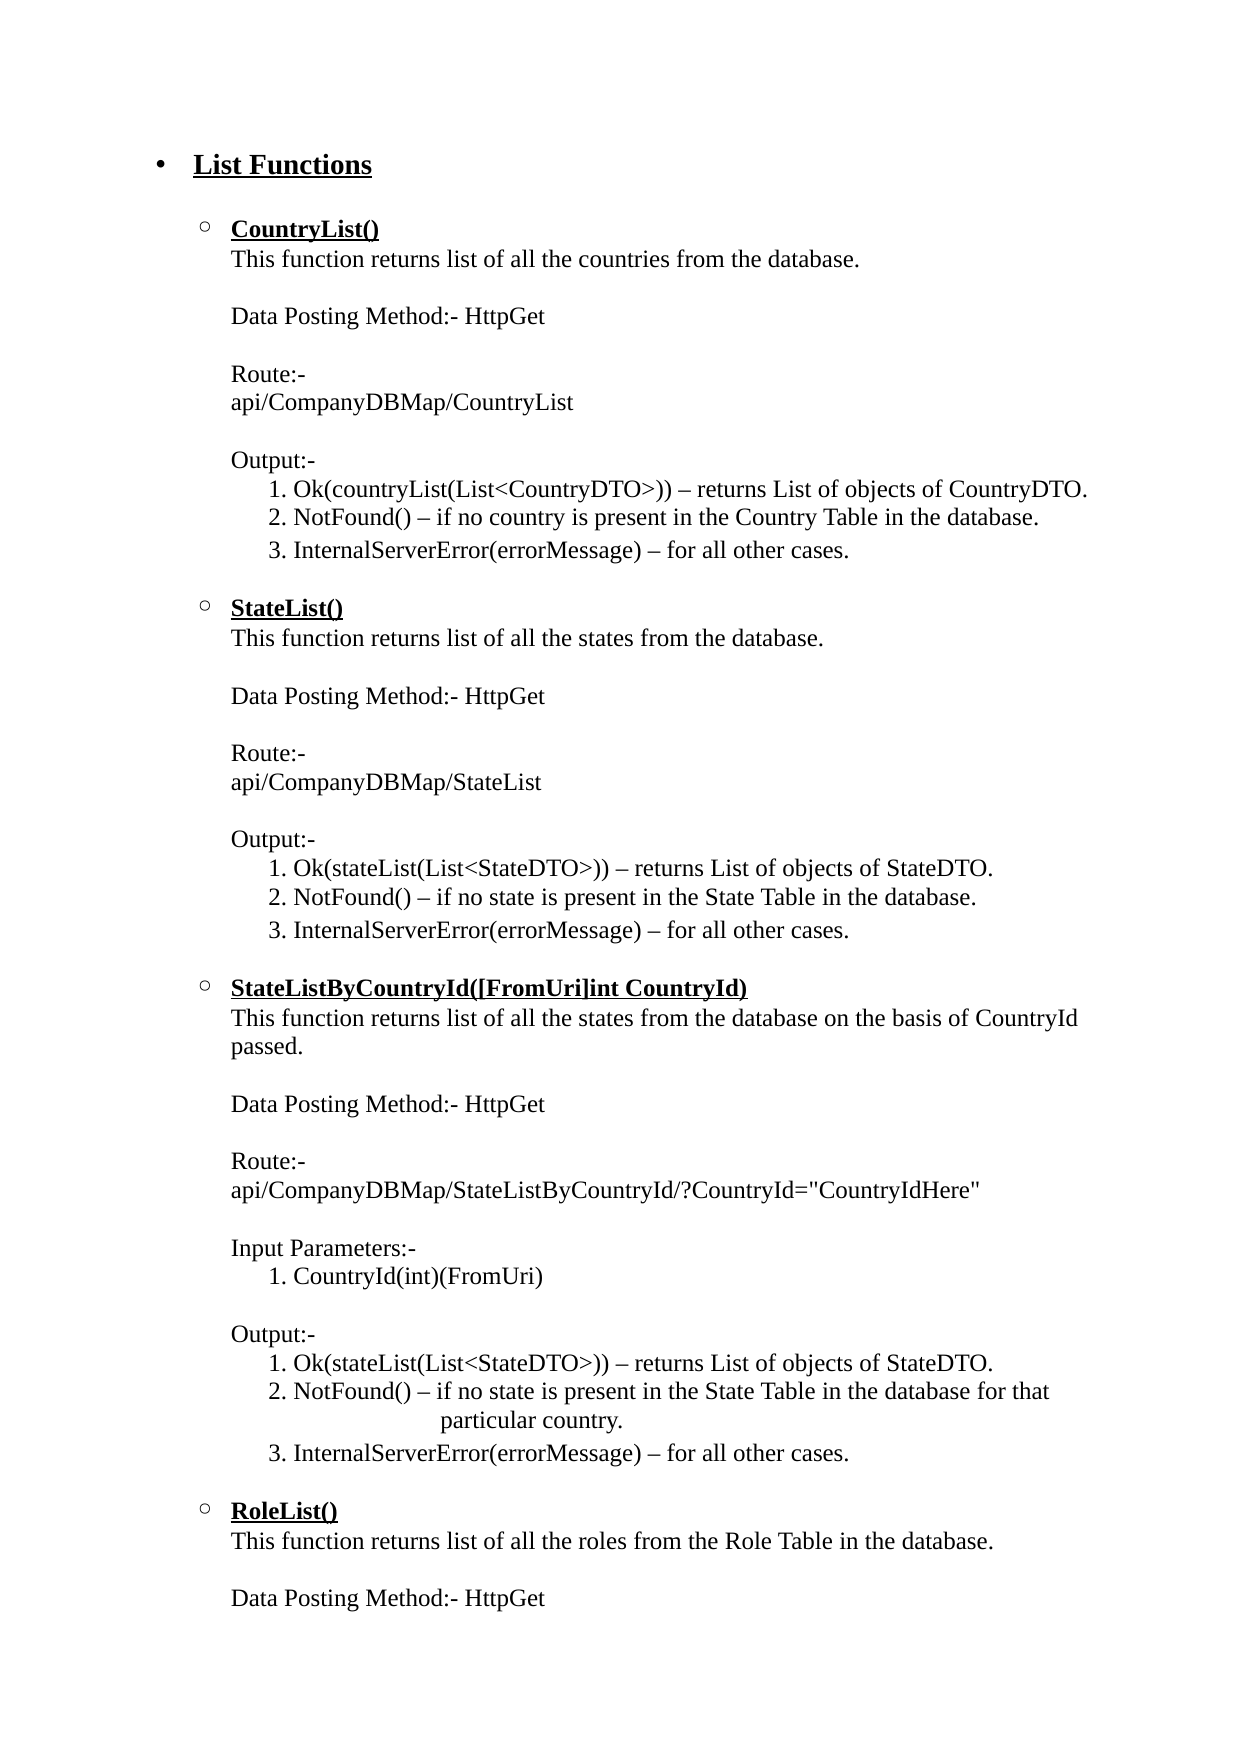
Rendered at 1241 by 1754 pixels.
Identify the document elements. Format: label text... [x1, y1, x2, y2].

list 2. NotFound() – if no state is present in the State Table in the database. [231, 882, 1122, 911]
list Route:- [193, 738, 1122, 767]
list Output:- [156, 1319, 1122, 1348]
list This function returns list of all the countries from the database. [193, 244, 1122, 272]
list Route:- [193, 359, 1122, 387]
list This function returns list of all the roles from the Role Table in the database. [193, 1526, 1122, 1555]
list This function returns list of all the states from the database. [193, 623, 1122, 652]
list Data Posting Method:- HttpGet [156, 681, 1122, 709]
list api/CompanyDBMap/CountryList [193, 387, 1122, 416]
list RoleList() [193, 1496, 1122, 1526]
list Data Posting Method:- HttpGet [156, 1583, 1122, 1612]
list CountryList() [193, 214, 1122, 244]
list api/CompanyDBMap/StateList [193, 767, 1122, 796]
list List Functions [156, 147, 1122, 181]
list StateList() [193, 593, 1122, 623]
list Data Posting Method:- HttpGet [156, 301, 1122, 330]
list Output:- [193, 445, 1122, 474]
list Data Posting Method:- HttpGet [156, 1089, 1122, 1118]
list 1. Ok(countryList(List<CountryDTO>)) – returns List of objects of CountryDTO. [231, 474, 1122, 502]
list 1. Ok(stateList(List<StateDTO>)) – returns List of objects of StateDTO. [231, 853, 1122, 882]
list api/CompanyDBMap/StateListByCountryId/?CountryId="CountryIdHere" [193, 1175, 1122, 1204]
list 1. Ok(stateList(List<StateDTO>)) – returns List of objects of StateDTO. [231, 1348, 1122, 1376]
list Route:- [193, 1146, 1122, 1175]
list 3. InternalServerError(errorMessage) – for all other cases. [231, 911, 1122, 944]
list 1. CountryId(int)(FromUri) [231, 1261, 1122, 1290]
list This function returns list of all the states from the database on the basis of CountryId passed. [193, 1003, 1122, 1060]
list Output:- [193, 824, 1122, 853]
list 3. InternalServerError(errorMessage) – for all other cases. [231, 531, 1122, 565]
list 3. InternalServerError(errorMessage) – for all other cases. [231, 1434, 1122, 1467]
list StateListByCountryId([FromUri]int CountryId) [193, 973, 1122, 1003]
list 2. NotFound() – if no country is present in the Country Table in the database. [231, 502, 1122, 531]
list 2. NotFound() – if no state is present in the State Table in the database for that particular country. [231, 1376, 1122, 1434]
list Input Parameters:- [193, 1233, 1122, 1261]
